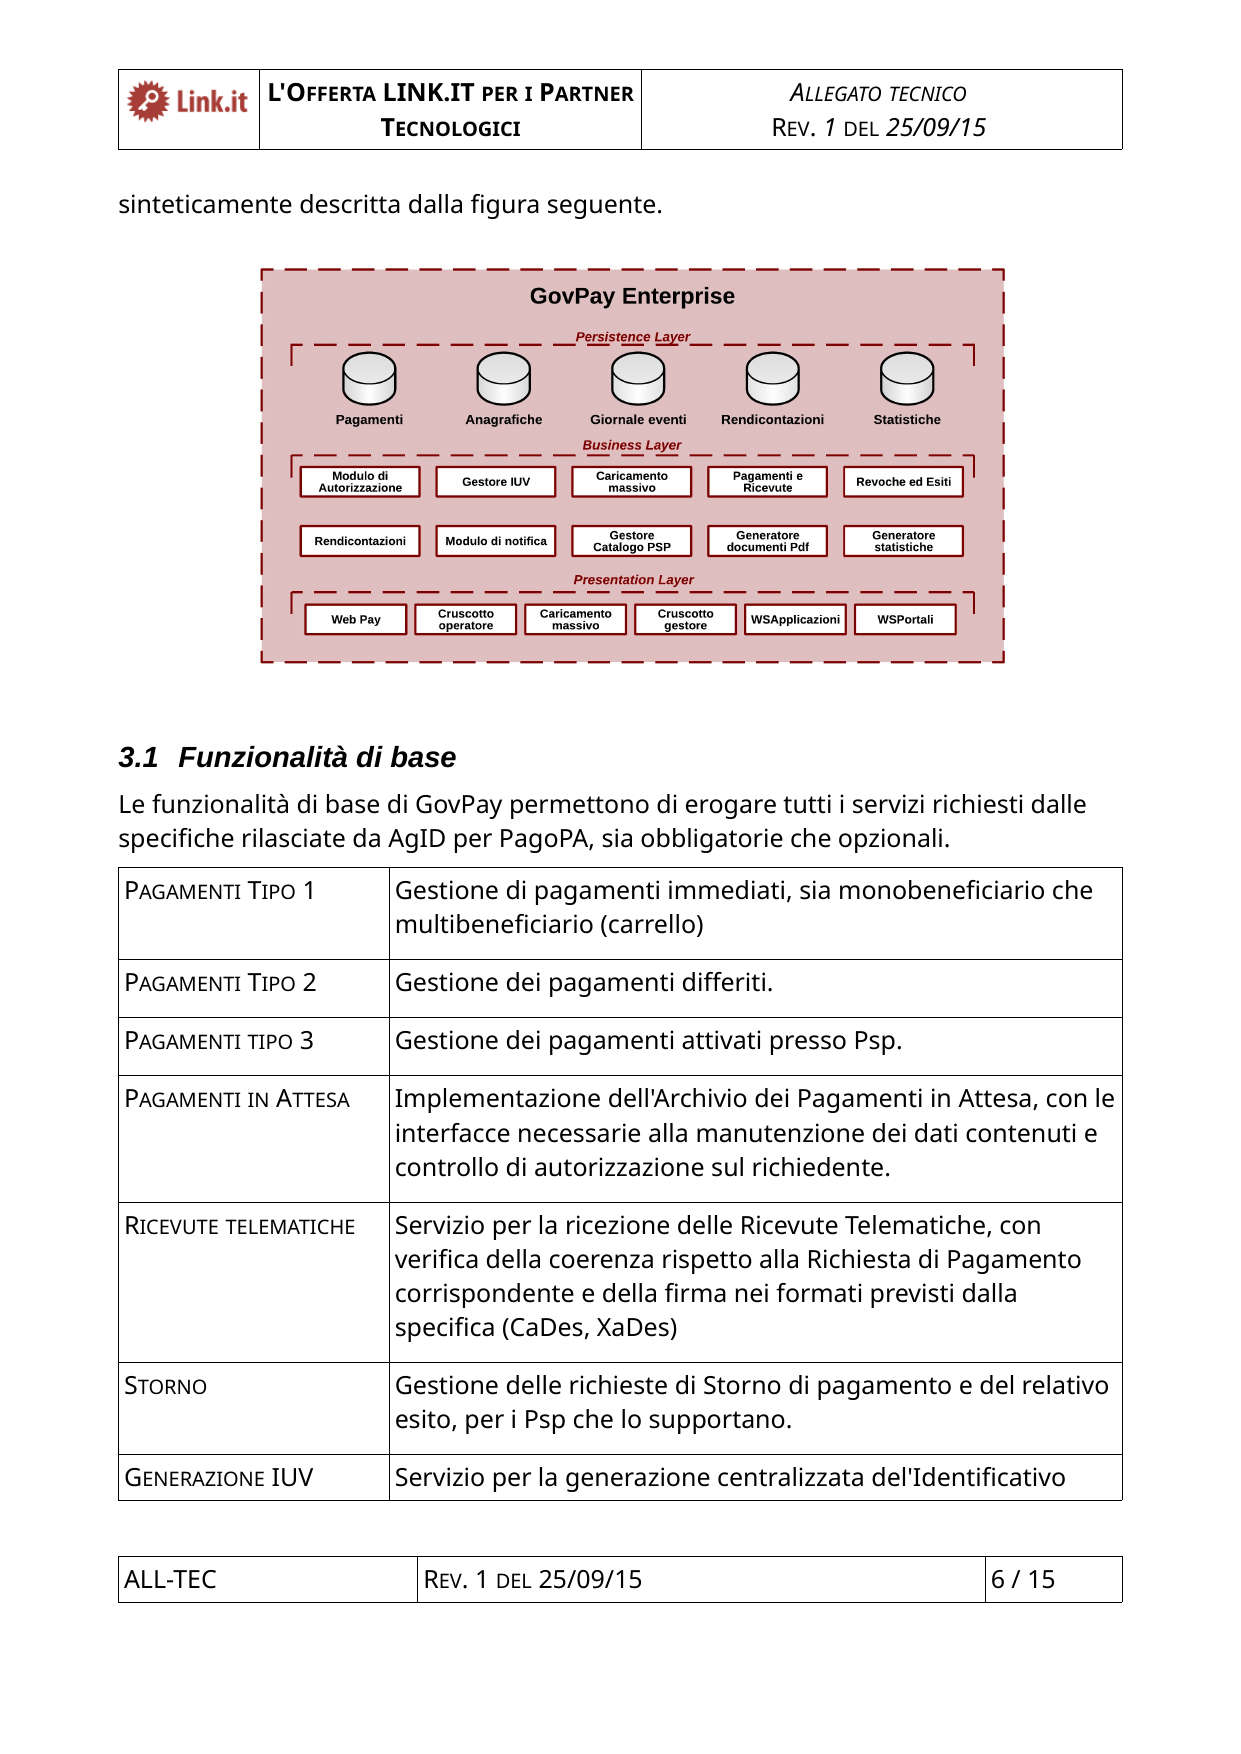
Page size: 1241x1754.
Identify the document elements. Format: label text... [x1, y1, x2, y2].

table_header Gestione di pagamenti immediati, sia monobeneficiario che multibeneficiario (carrello) [390, 868, 1122, 959]
picture [229, 232, 1011, 669]
table_cell Servizio per la ricezione delle Ricevute Telematiche, con verifica della coerenza rispetto alla Richiesta di Pagamento corrispondente e della firma nei formati previsti dalla specifica (CaDes, XaDes) [390, 1203, 1122, 1362]
text Le funzionalità di base di GovPay permettono di erogare tutti i servizi richiesti dalle specifiche rilasciate da AgID per PagoPA, sia obbligatorie che opzionali. [118, 786, 1122, 854]
table_cell Generazione IUV [119, 1455, 389, 1500]
subtitle Funzionalità di base [118, 740, 1122, 774]
table_cell Gestione delle richieste di Storno di pagamento e del relativo esito, per i Psp che lo supportano. [390, 1363, 1122, 1454]
picture [123, 75, 254, 128]
table_cell Ricevute telematiche [119, 1203, 389, 1362]
table_cell Gestione dei pagamenti differiti. [390, 960, 1122, 1017]
table_cell Storno [119, 1363, 389, 1454]
table_cell Pagamenti in Attesa [119, 1076, 389, 1202]
table_header Pagamenti Tipo 1 [119, 868, 389, 959]
text sinteticamente descritta dalla figura seguente. [118, 186, 1122, 220]
table_cell Gestione dei pagamenti attivati presso Psp. [390, 1018, 1122, 1075]
table_cell Servizio per la generazione centralizzata del'Identificativo [390, 1455, 1122, 1500]
table_cell Implementazione dell'Archivio dei Pagamenti in Attesa, con le interfacce necessarie alla manutenzione dei dati contenuti e controllo di autorizzazione sul richiedente. [390, 1076, 1122, 1202]
table_cell Pagamenti Tipo 2 [119, 960, 389, 1017]
table_cell Pagamenti tipo 3 [119, 1018, 389, 1075]
